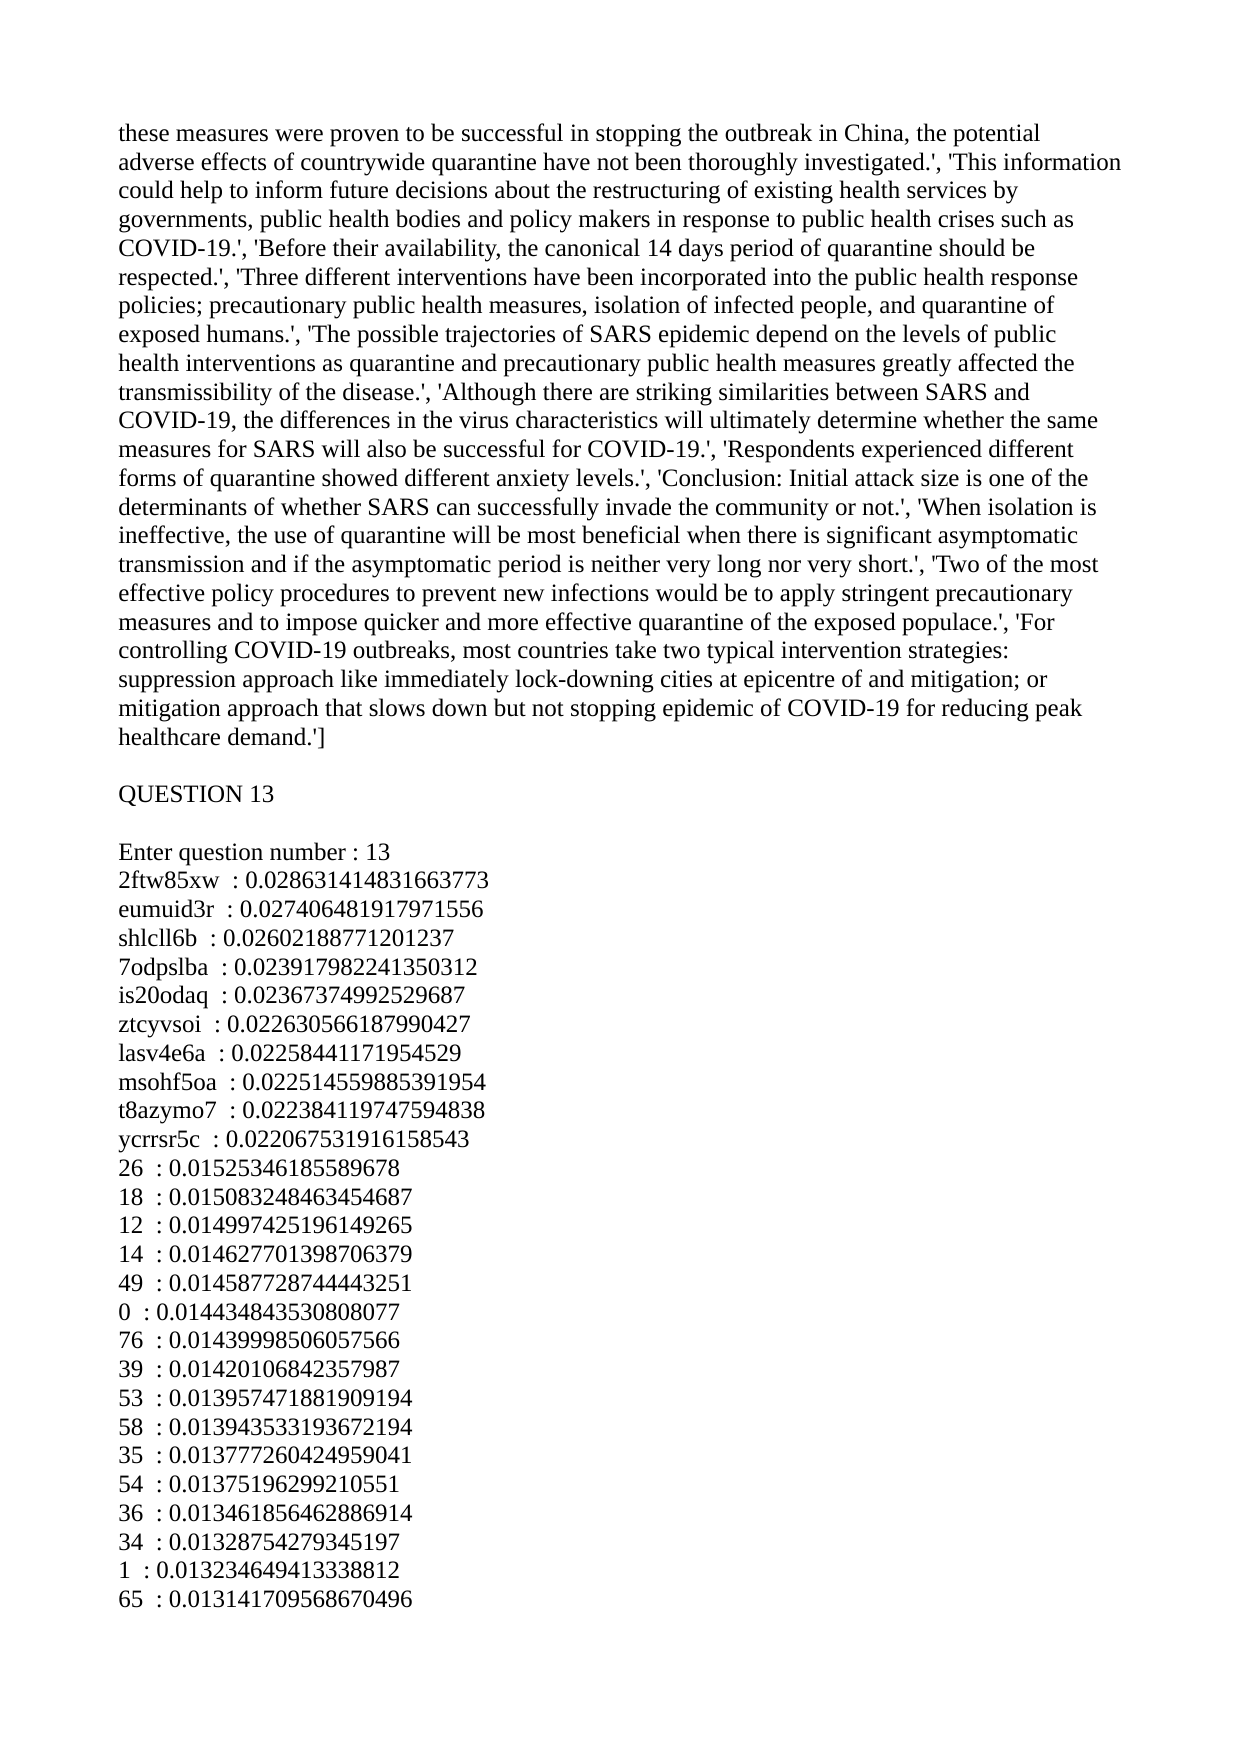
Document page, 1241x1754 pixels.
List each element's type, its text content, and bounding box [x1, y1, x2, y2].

text shlcll6b : 0.02602188771201237 [118, 923, 1122, 952]
text these measures were proven to be successful in stopping the outbreak in China, the potential adverse effects of countrywide quarantine have not been thoroughly investigated.', 'This information could help to inform future decisions about the restructuring of existing health services by governments, public health bodies and policy makers in response to public health crises such as COVID-19.', 'Before their availability, the canonical 14 days period of quarantine should be respected.', 'Three different interventions have been incorporated into the public health response policies; precautionary public health measures, isolation of infected people, and quarantine of exposed humans.', 'The possible trajectories of SARS epidemic depend on the levels of public health interventions as quarantine and precautionary public health measures greatly affected the transmissibility of the disease.', 'Although there are striking similarities between SARS and COVID-19, the differences in the virus characteristics will ultimately determine whether the same measures for SARS will also be successful for COVID-19.', 'Respondents experienced different forms of quarantine showed different anxiety levels.', 'Conclusion: Initial attack size is one of the determinants of whether SARS can successfully invade the community or not.', 'When isolation is ineffective, the use of quarantine will be most beneficial when there is significant asymptomatic transmission and if the asymptomatic period is neither very long nor very short.', 'Two of the most effective policy procedures to prevent new infections would be to apply stringent precautionary measures and to impose quicker and more effective quarantine of the exposed populace.', 'For controlling COVID-19 outbreaks, most countries take two typical intervention strategies: suppression approach like immediately lock-downing cities at epicentre of and mitigation; or mitigation approach that slows down but not stopping epidemic of COVID-19 for reducing peak healthcare demand.'] [118, 118, 1122, 751]
text 26 : 0.01525346185589678 [118, 1153, 1122, 1182]
text msohf5oa : 0.022514559885391954 [118, 1067, 1122, 1096]
text QUESTION 13 [118, 779, 1122, 808]
text 0 : 0.014434843530808077 [118, 1297, 1122, 1326]
text 58 : 0.013943533193672194 [118, 1412, 1122, 1441]
text 65 : 0.013141709568670496 [118, 1584, 1122, 1613]
text 18 : 0.015083248463454687 [118, 1182, 1122, 1211]
text 7odpslba : 0.023917982241350312 [118, 952, 1122, 981]
text 35 : 0.013777260424959041 [118, 1441, 1122, 1469]
text 53 : 0.013957471881909194 [118, 1383, 1122, 1412]
text 2ftw85xw : 0.028631414831663773 [118, 866, 1122, 894]
text eumuid3r : 0.027406481917971556 [118, 894, 1122, 923]
text 76 : 0.01439998506057566 [118, 1326, 1122, 1354]
text 54 : 0.01375196299210551 [118, 1469, 1122, 1498]
text 12 : 0.014997425196149265 [118, 1211, 1122, 1239]
text lasv4e6a : 0.02258441171954529 [118, 1038, 1122, 1067]
text 14 : 0.014627701398706379 [118, 1239, 1122, 1268]
text t8azymo7 : 0.022384119747594838 [118, 1096, 1122, 1124]
text Enter question number : 13 [118, 837, 1122, 866]
text 39 : 0.01420106842357987 [118, 1354, 1122, 1383]
text ycrrsr5c : 0.022067531916158543 [118, 1124, 1122, 1153]
text ztcyvsoi : 0.022630566187990427 [118, 1009, 1122, 1038]
text is20odaq : 0.02367374992529687 [118, 981, 1122, 1009]
text 36 : 0.013461856462886914 [118, 1498, 1122, 1527]
text 34 : 0.01328754279345197 [118, 1527, 1122, 1556]
text 1 : 0.013234649413338812 [118, 1556, 1122, 1584]
text 49 : 0.014587728744443251 [118, 1268, 1122, 1297]
